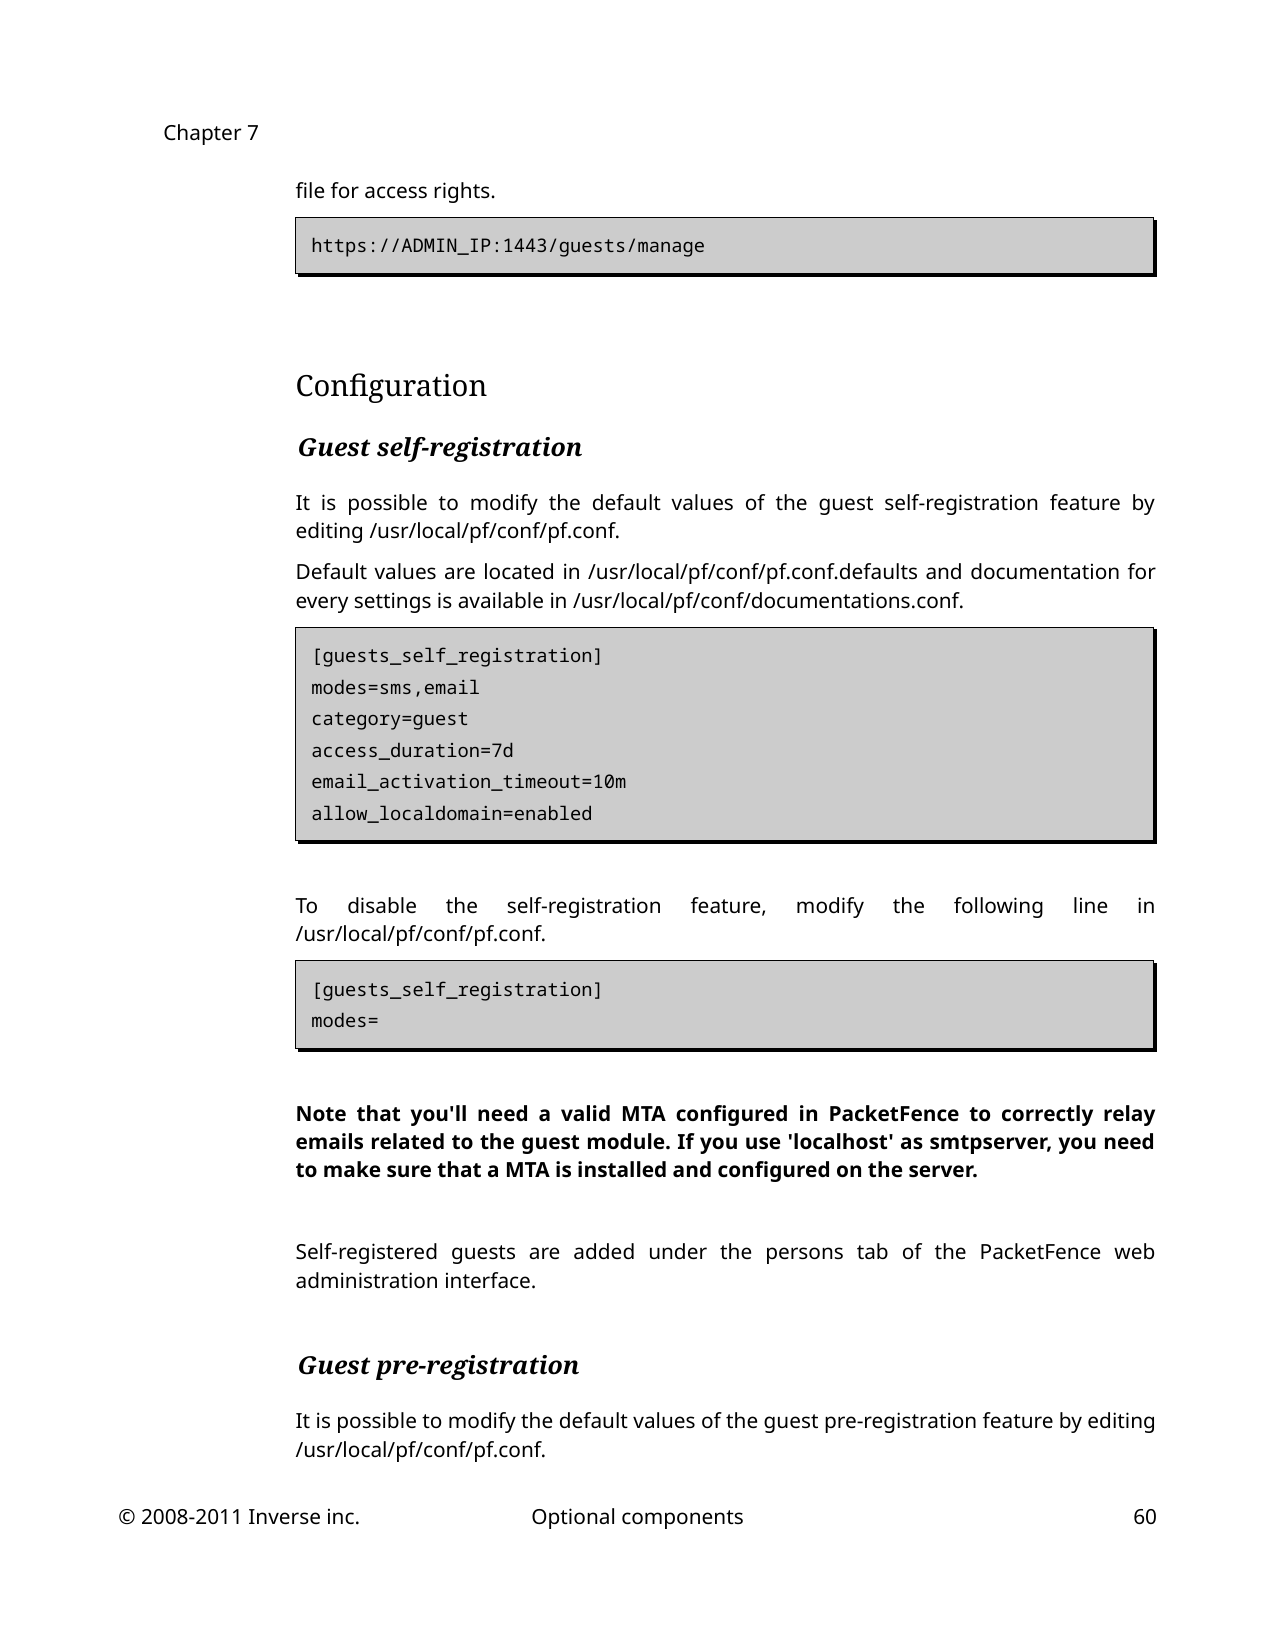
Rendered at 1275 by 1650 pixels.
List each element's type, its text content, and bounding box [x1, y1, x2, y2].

text Self-registered guests are added under the persons tab of the PacketFence web administration interface. [295, 1237, 1157, 1294]
text allow_localdomain=enabled [296, 784, 1153, 840]
subtitle Guest pre-registration [260, 1348, 1157, 1382]
text Default values are located in /usr/local/pf/conf/pf.conf.defaults and documentation for every settings is available in /usr/local/pf/conf/documentations.conf. [295, 557, 1157, 614]
text email_activation_timeout=10m [296, 752, 1153, 784]
text modes= [296, 992, 1153, 1048]
text [guests_self_registration] [296, 628, 1153, 658]
text Note that you'll need a valid MTA configured in PacketFence to correctly relay emails related to the guest module. If you use 'localhost' as smtpserver, you need to make sure that a MTA is installed and configured on the server. [295, 1099, 1157, 1184]
text modes=sms,email [296, 658, 1153, 689]
text category=guest [296, 689, 1153, 721]
text file for access rights. [295, 176, 1157, 204]
text It is possible to modify the default values of the guest self-registration feature by editing /usr/local/pf/conf/pf.conf. [295, 488, 1157, 545]
text https://ADMIN_IP:1443/guests/manage [296, 218, 1153, 273]
text It is possible to modify the default values of the guest pre-registration feature by editing /usr/local/pf/conf/pf.conf. [295, 1406, 1157, 1463]
subtitle Configuration [295, 365, 1157, 404]
text access_duration=7d [296, 721, 1153, 752]
text To disable the self-registration feature, modify the following line in /usr/local/pf/conf/pf.conf. [295, 891, 1157, 948]
subtitle Guest self-registration [260, 429, 1157, 463]
text [guests_self_registration] [296, 961, 1153, 992]
